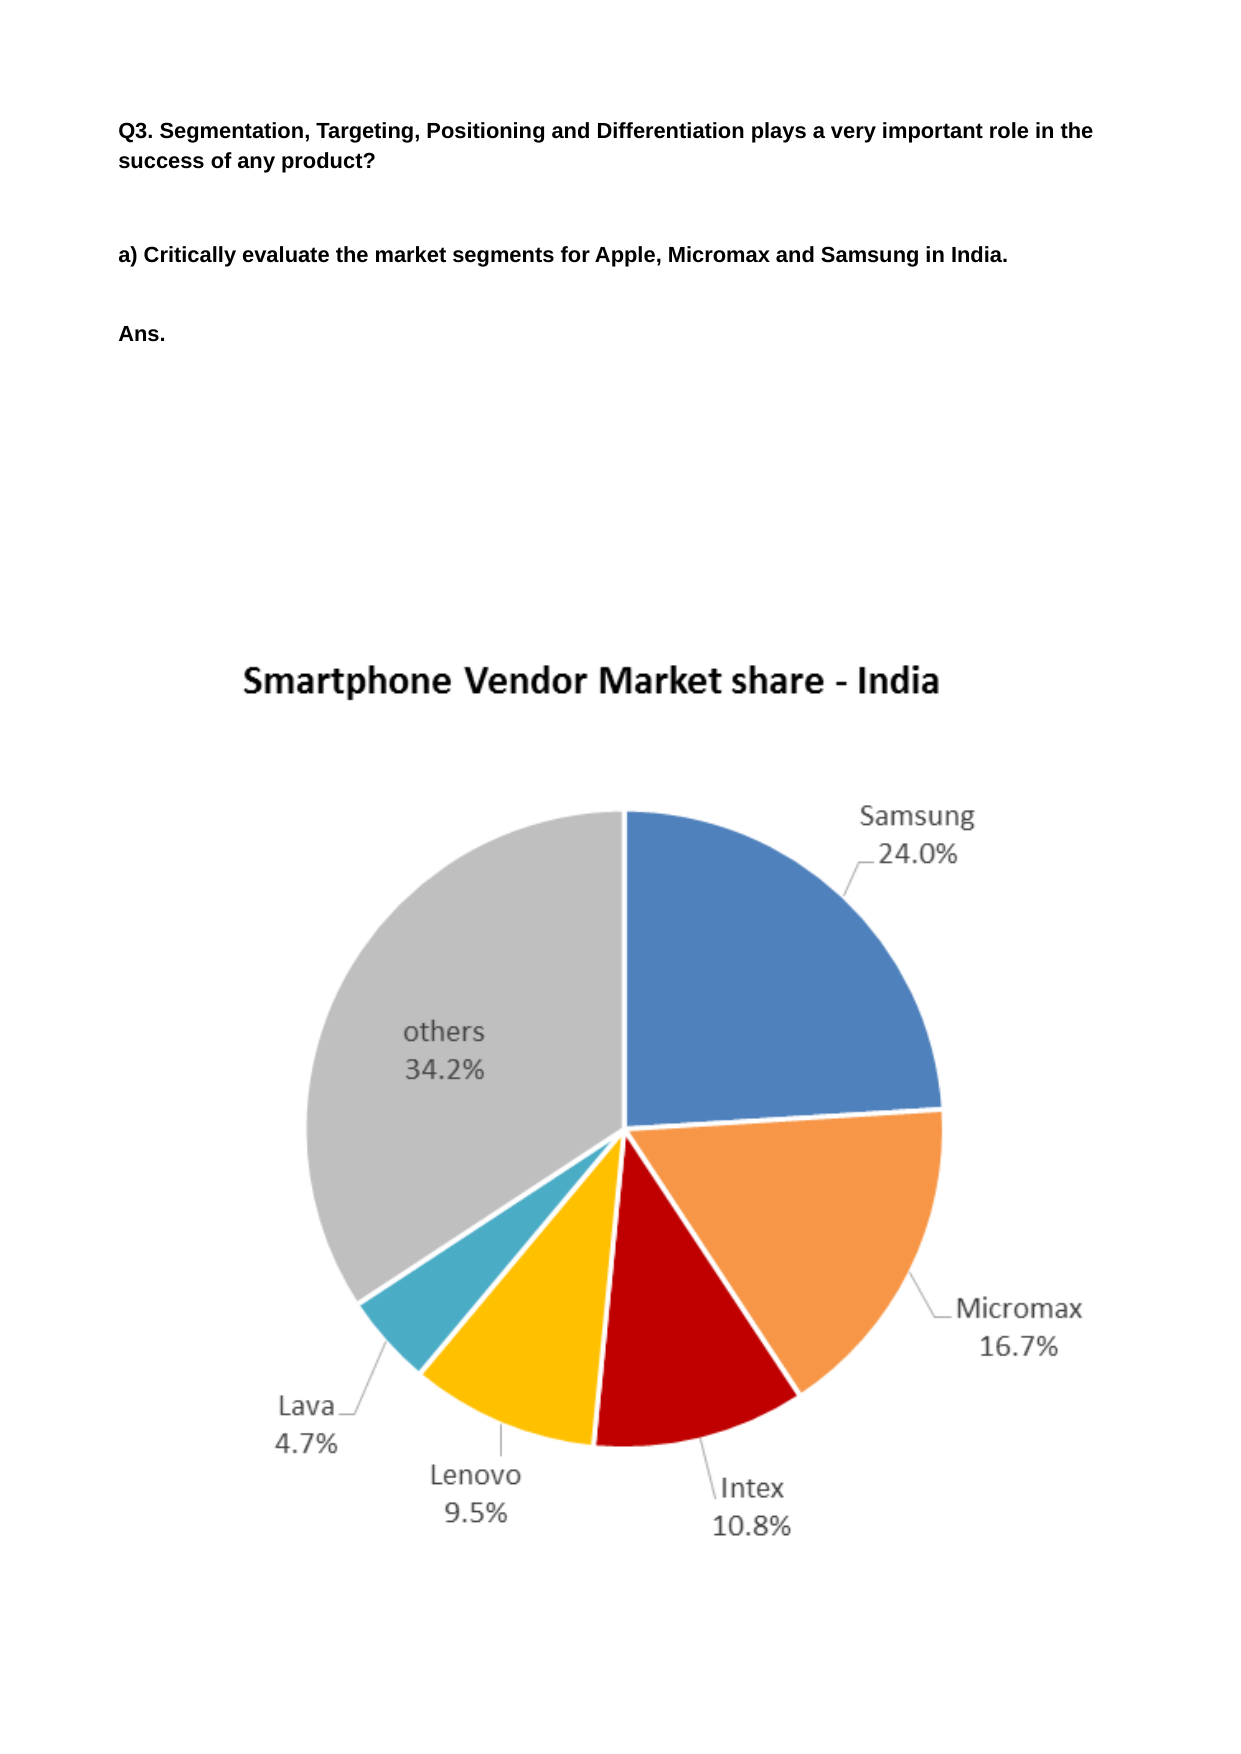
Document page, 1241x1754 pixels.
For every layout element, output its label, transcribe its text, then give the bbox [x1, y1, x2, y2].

text a) Critically evaluate the market segments for Apple, Micromax and Samsung in India. [118, 242, 1122, 267]
text Q3. Segmentation, Targeting, Positioning and Differentiation plays a very important role in the success of any product? [118, 118, 1122, 173]
picture [118, 641, 1094, 1600]
text Ans. [118, 321, 1122, 346]
